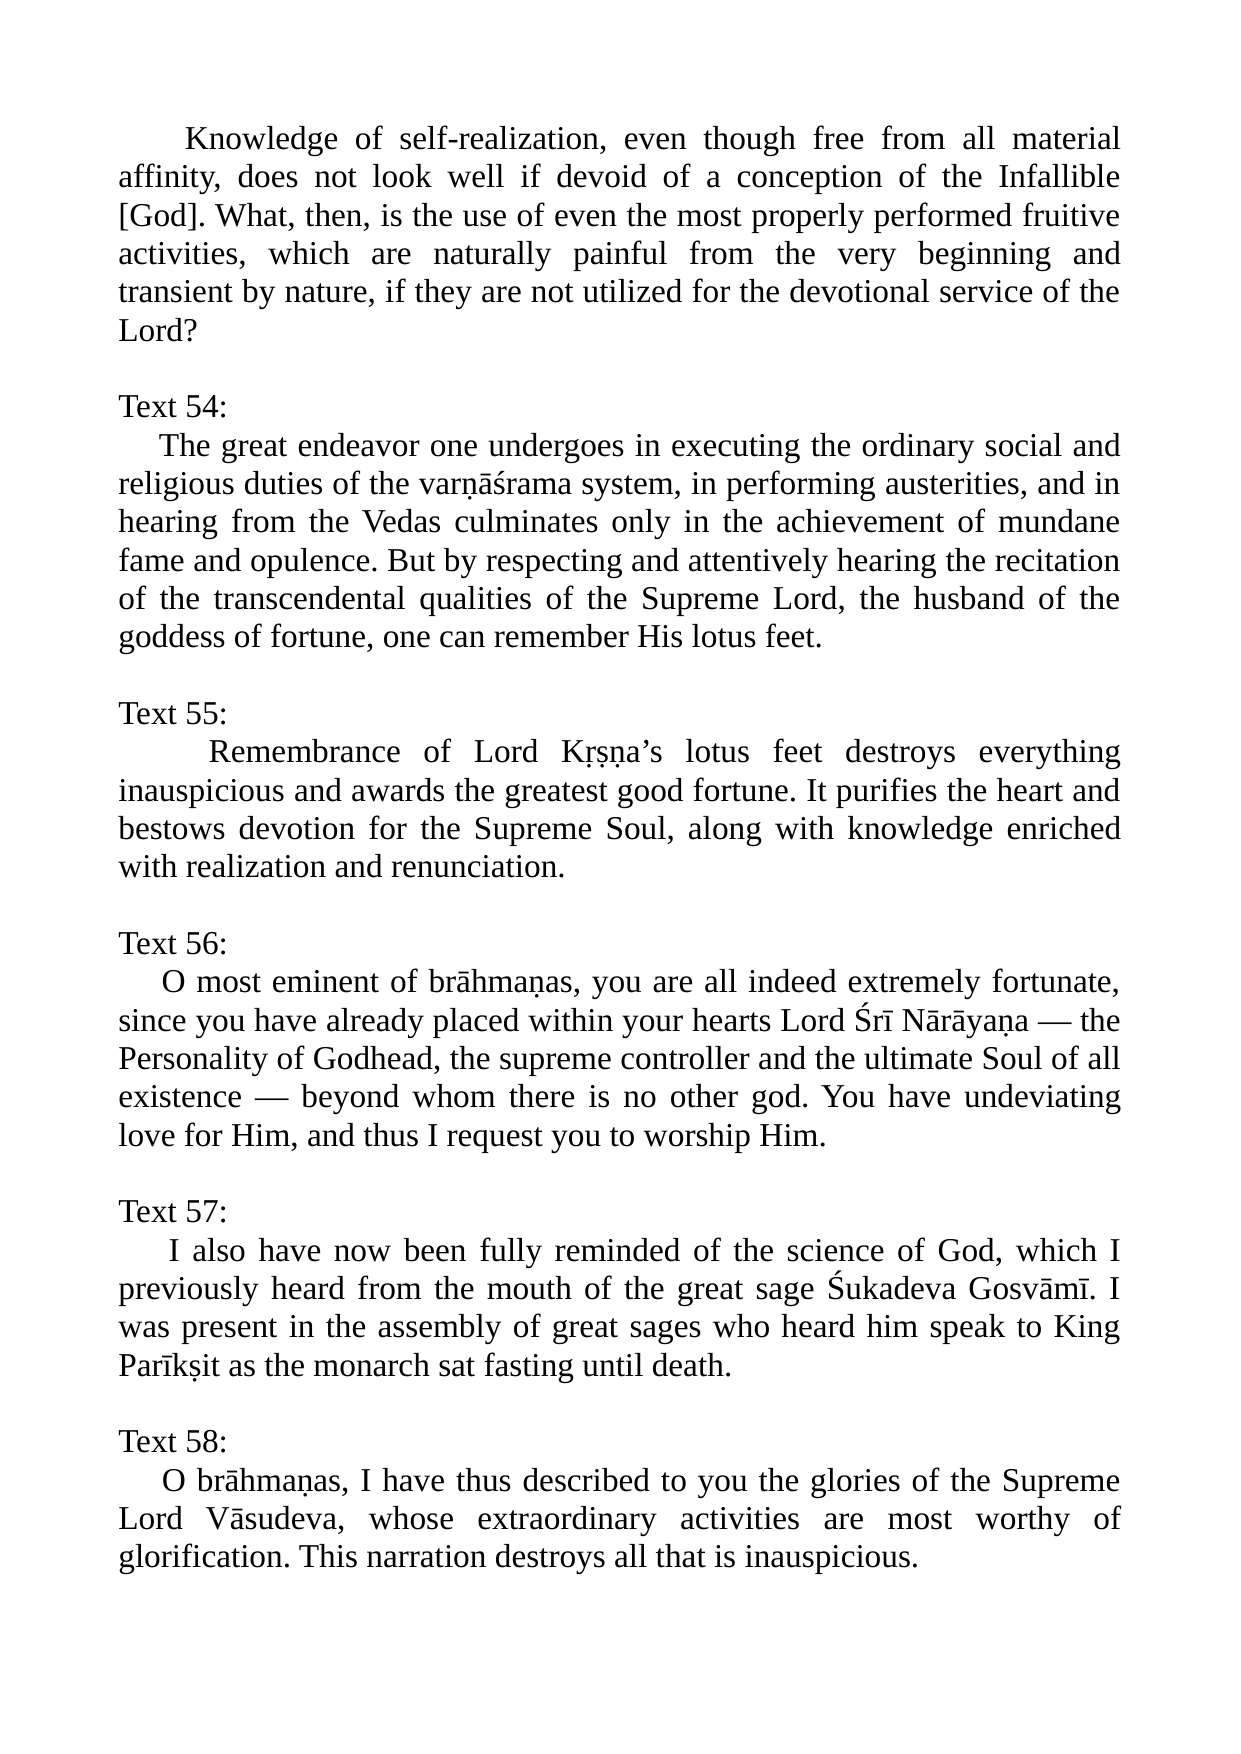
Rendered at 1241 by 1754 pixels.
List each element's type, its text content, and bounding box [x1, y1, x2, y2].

text Text 56: [118, 923, 1122, 961]
text Remembrance of Lord Kṛṣṇa’s lotus feet destroys everything inauspicious and awards the greatest good fortune. It purifies the heart and bestows devotion for the Supreme Soul, along with knowledge enriched with realization and renunciation. [118, 731, 1122, 885]
text Text 57: [118, 1191, 1122, 1230]
text Text 55: [118, 693, 1122, 731]
text The great endeavor one undergoes in executing the ordinary social and religious duties of the varṇāśrama system, in performing austerities, and in hearing from the Vedas culminates only in the achievement of mundane fame and opulence. But by respecting and attentively hearing the recitation of the transcendental qualities of the Supreme Lord, the husband of the goddess of fortune, one can remember His lotus feet. [118, 425, 1122, 655]
text Knowledge of self-realization, even though free from all material affinity, does not look well if devoid of a conception of the Infallible [God]. What, then, is the use of even the most properly performed fruitive activities, which are naturally painful from the very beginning and transient by nature, if they are not utilized for the devotional service of the Lord? [118, 118, 1122, 348]
text Text 54: [118, 386, 1122, 425]
text O most eminent of brāhmaṇas, you are all indeed extremely fortunate, since you have already placed within your hearts Lord Śrī Nārāyaṇa — the Personality of Godhead, the supreme controller and the ultimate Soul of all existence — beyond whom there is no other god. You have undeviating love for Him, and thus I request you to worship Him. [118, 961, 1122, 1153]
text O brāhmaṇas, I have thus described to you the glories of the Supreme Lord Vāsudeva, whose extraordinary activities are most worthy of glorification. This narration destroys all that is inauspicious. [118, 1460, 1122, 1575]
text I also have now been fully reminded of the science of God, which I previously heard from the mouth of the great sage Śukadeva Gosvāmī. I was present in the assembly of great sages who heard him speak to King Parīkṣit as the monarch sat fasting until death. [118, 1230, 1122, 1383]
text Text 58: [118, 1421, 1122, 1460]
